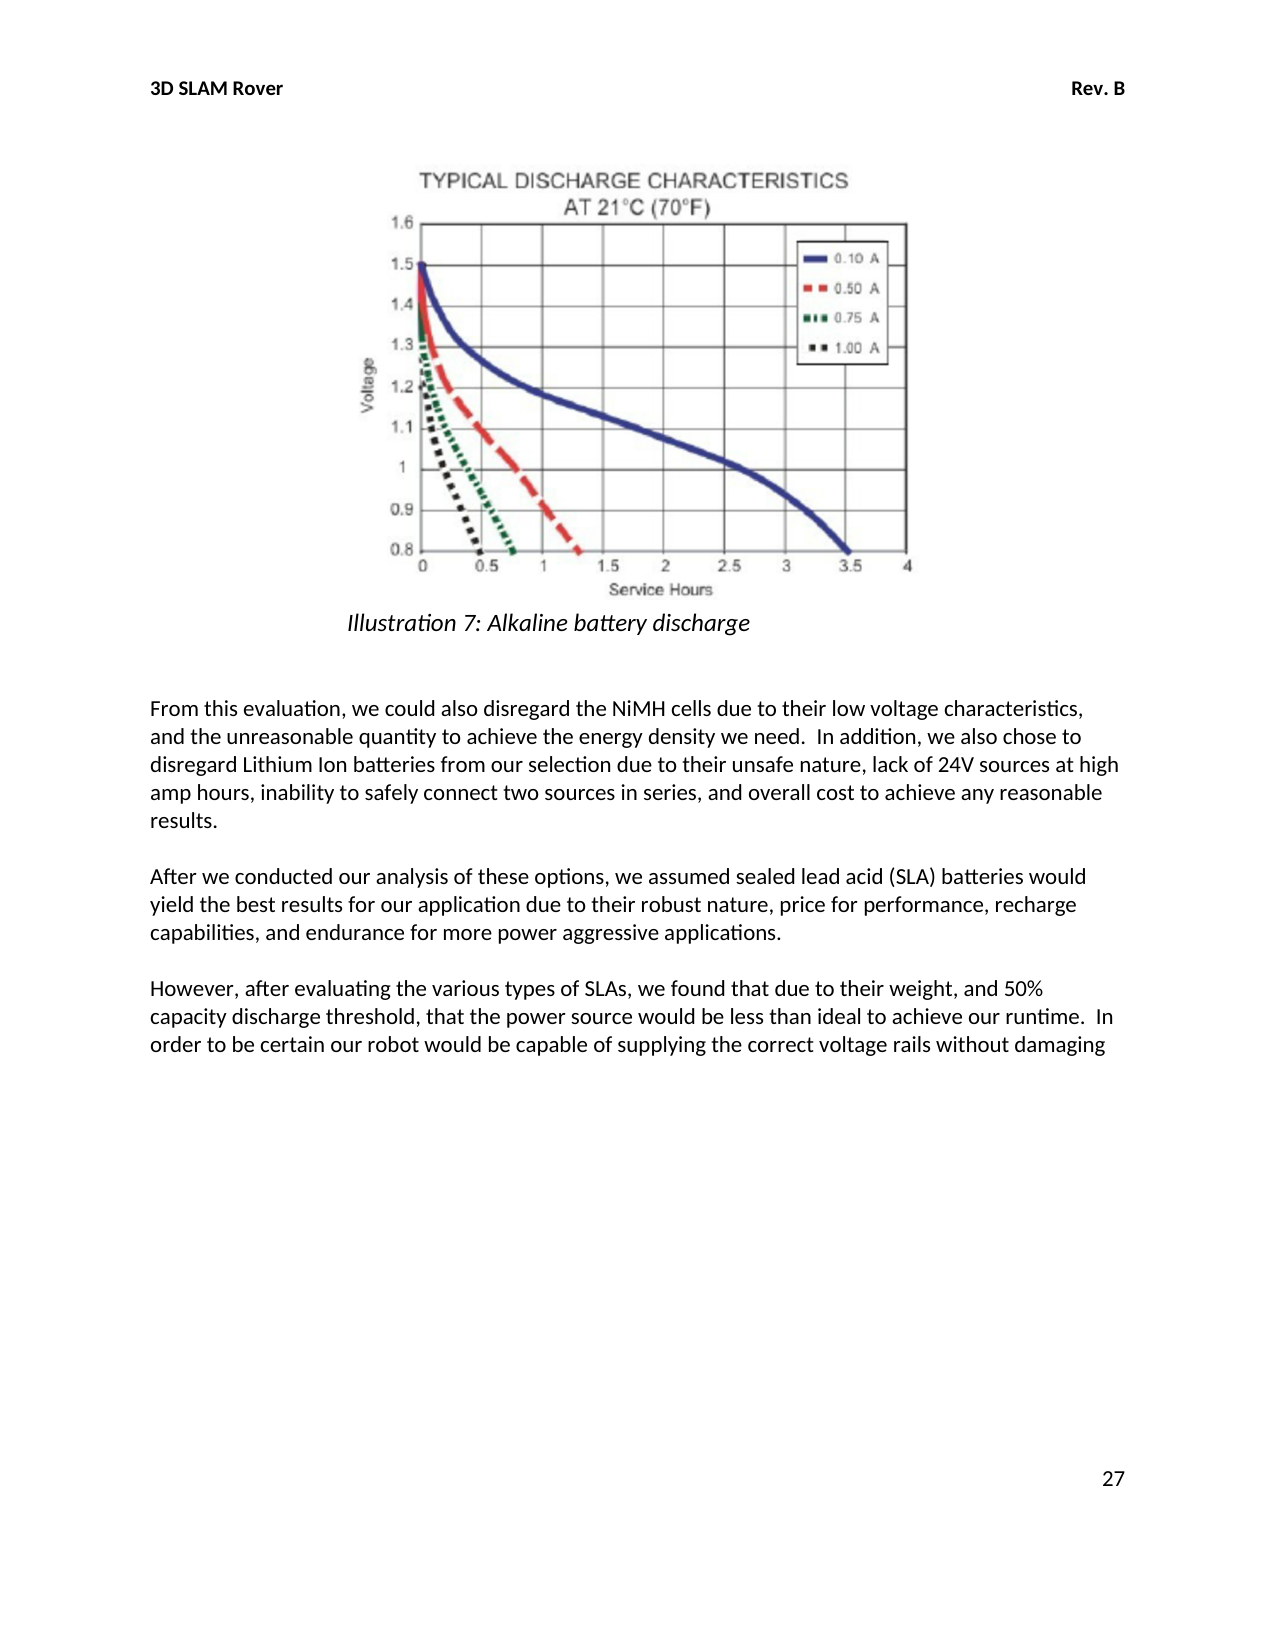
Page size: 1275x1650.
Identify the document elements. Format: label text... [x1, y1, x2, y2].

picture [346, 162, 929, 600]
text Illustration 7: Alkaline battery discharge [347, 600, 928, 638]
text From this evaluation, we could also disregard the NiMH cells due to their low voltage characteristics, and the unreasonable quantity to achieve the energy density we need. In addition, we also chose to disregard Lithium Ion batteries from our selection due to their unsafe nature, lack of 24V sources at high amp hours, inability to safely connect two sources in series, and overall cost to achieve any reasonable results. [150, 694, 1125, 834]
text After we conducted our analysis of these options, we assumed sealed lead acid (SLA) batteries would yield the best results for our application due to their robust nature, price for performance, recharge capabilities, and endurance for more power aggressive applications. [150, 862, 1125, 946]
text However, after evaluating the various types of SLAs, we found that due to their weight, and 50% capacity discharge threshold, that the power source would be less than ideal to achieve our runtime. In order to be certain our robot would be capable of supplying the correct voltage rails without damaging [150, 974, 1125, 1058]
